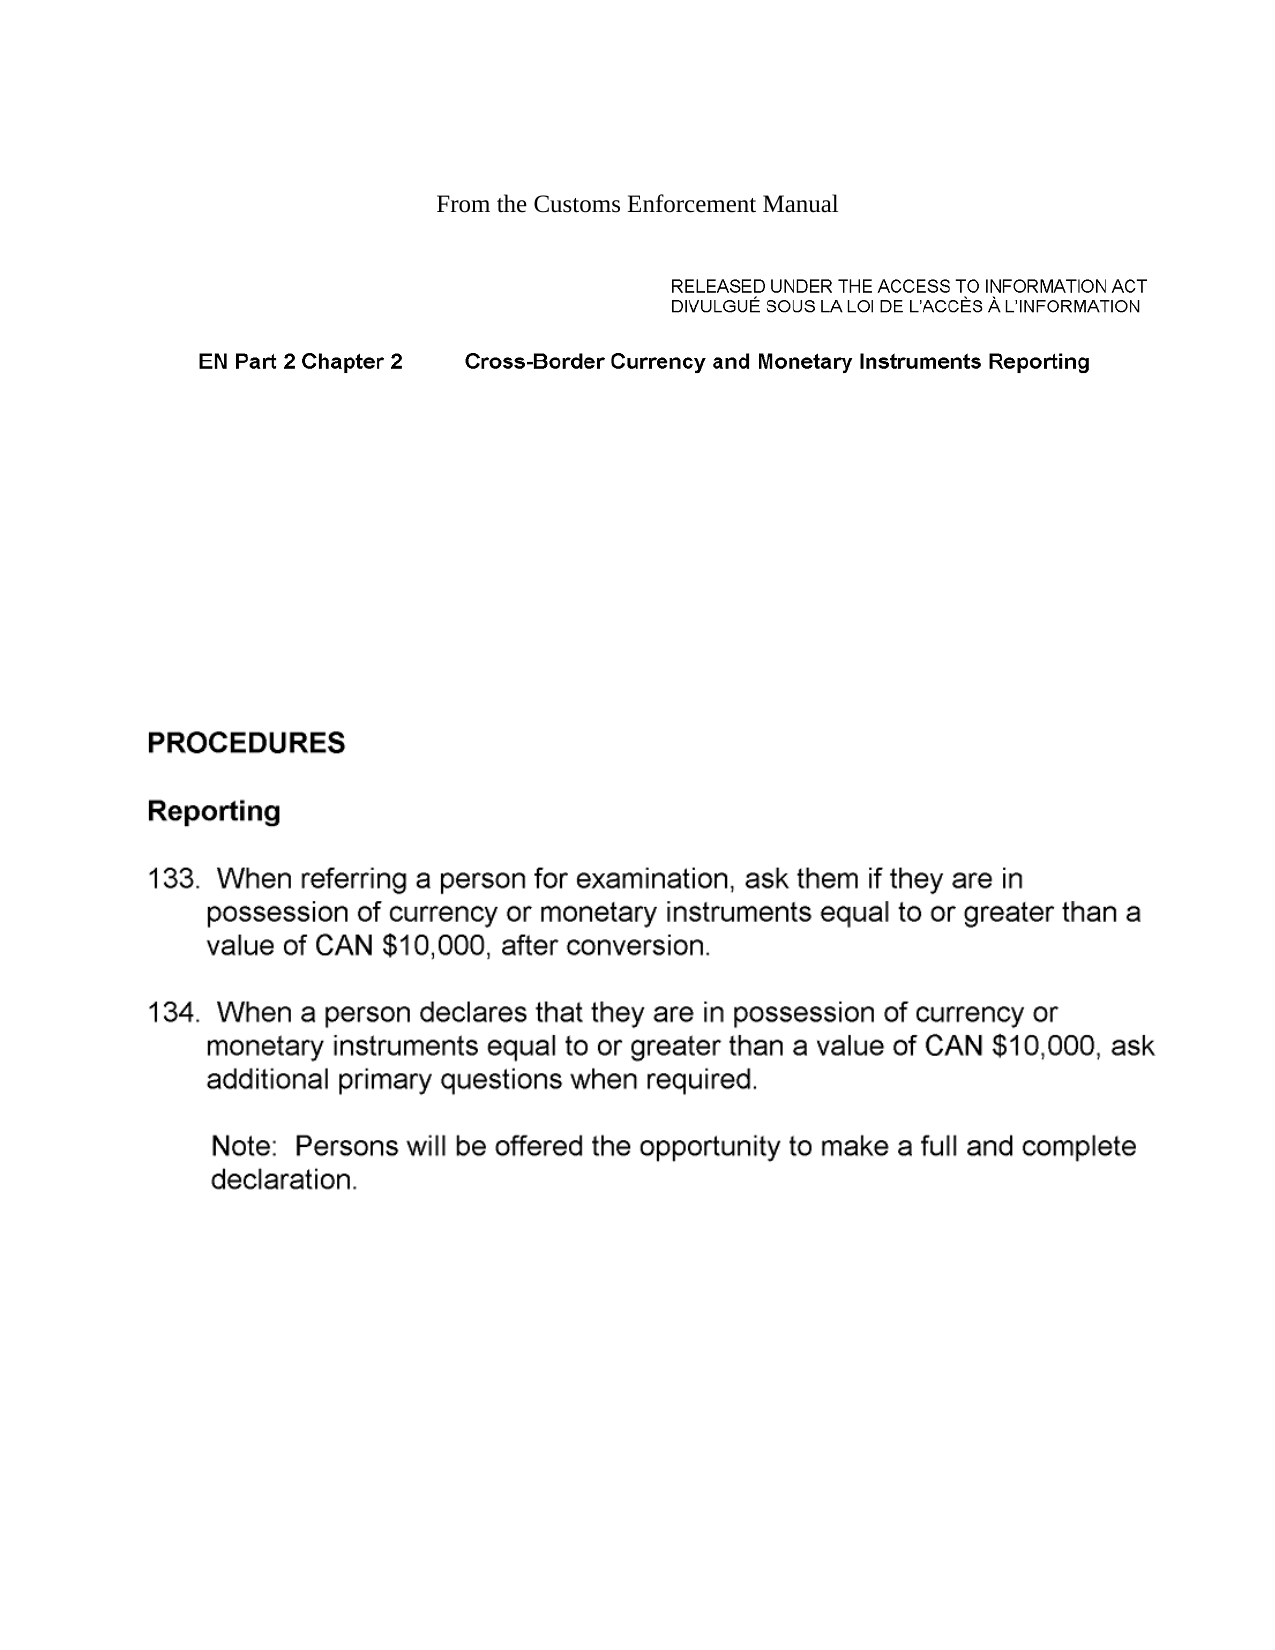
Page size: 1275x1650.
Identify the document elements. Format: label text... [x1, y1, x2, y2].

picture [118, 277, 1157, 388]
text From the Customs Enforcement Manual [118, 168, 1157, 218]
picture [134, 728, 1174, 1206]
